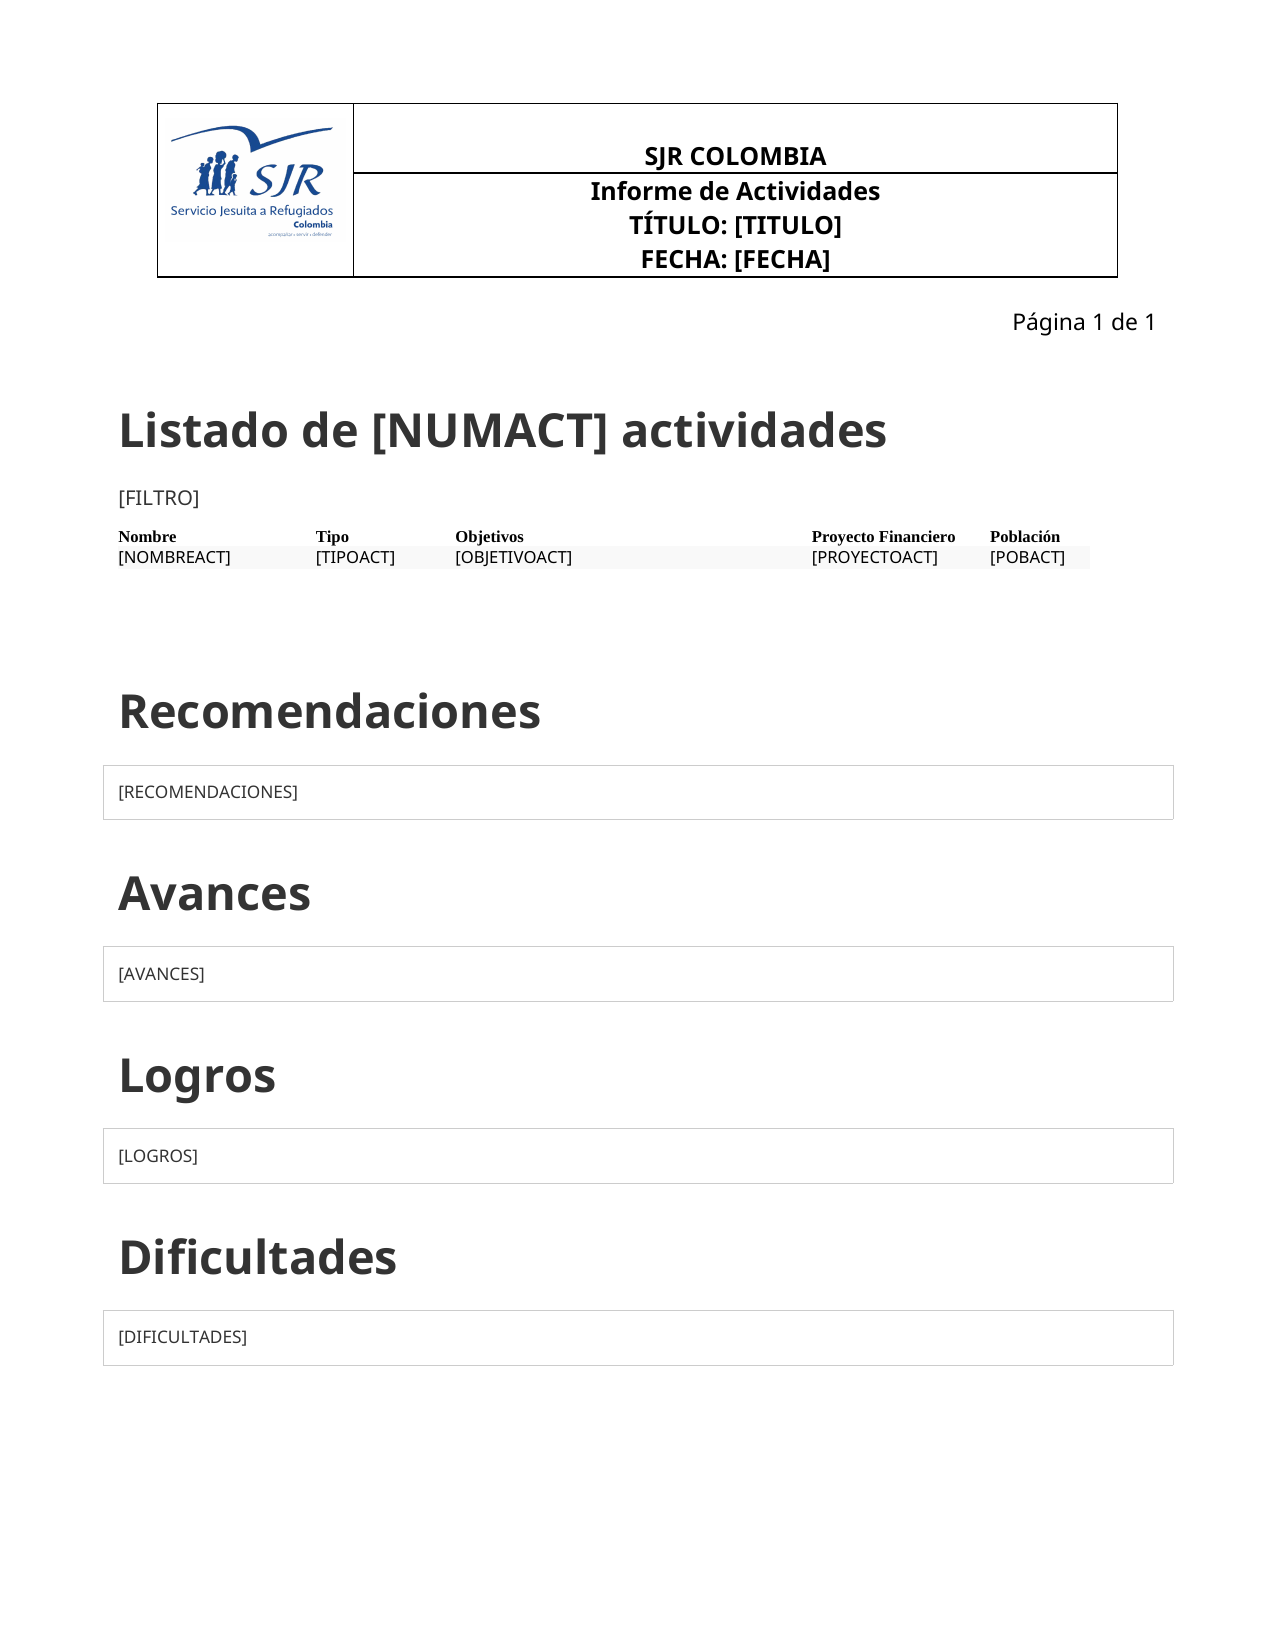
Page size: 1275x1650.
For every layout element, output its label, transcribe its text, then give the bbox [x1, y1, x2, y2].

text [RECOMENDACIONES] [104, 766, 1173, 819]
subtitle Listado de [NUMACT] actividades [118, 397, 1157, 461]
text [DIFICULTADES] [104, 1311, 1173, 1365]
table_header Proyecto Financiero [812, 527, 990, 546]
table_cell [POBACT] [990, 546, 1090, 569]
table_cell [TIPOACT] [316, 546, 455, 569]
picture [164, 118, 347, 242]
table_header Objetivos [455, 527, 812, 546]
table_cell [OBJETIVOACT] [455, 546, 812, 569]
table_header Nombre [118, 527, 316, 546]
text [AVANCES] [104, 947, 1173, 1001]
subtitle Logros [118, 1042, 1157, 1106]
text [LOGROS] [104, 1129, 1173, 1183]
table_cell [NOMBREACT] [118, 546, 316, 569]
text [FILTRO] [118, 483, 1157, 511]
table_cell [PROYECTOACT] [812, 546, 990, 569]
subtitle Dificultades [118, 1224, 1157, 1288]
table_header Población [990, 527, 1090, 546]
subtitle Recomendaciones [118, 679, 1157, 742]
subtitle Avances [118, 860, 1157, 924]
table_header Tipo [316, 527, 455, 546]
